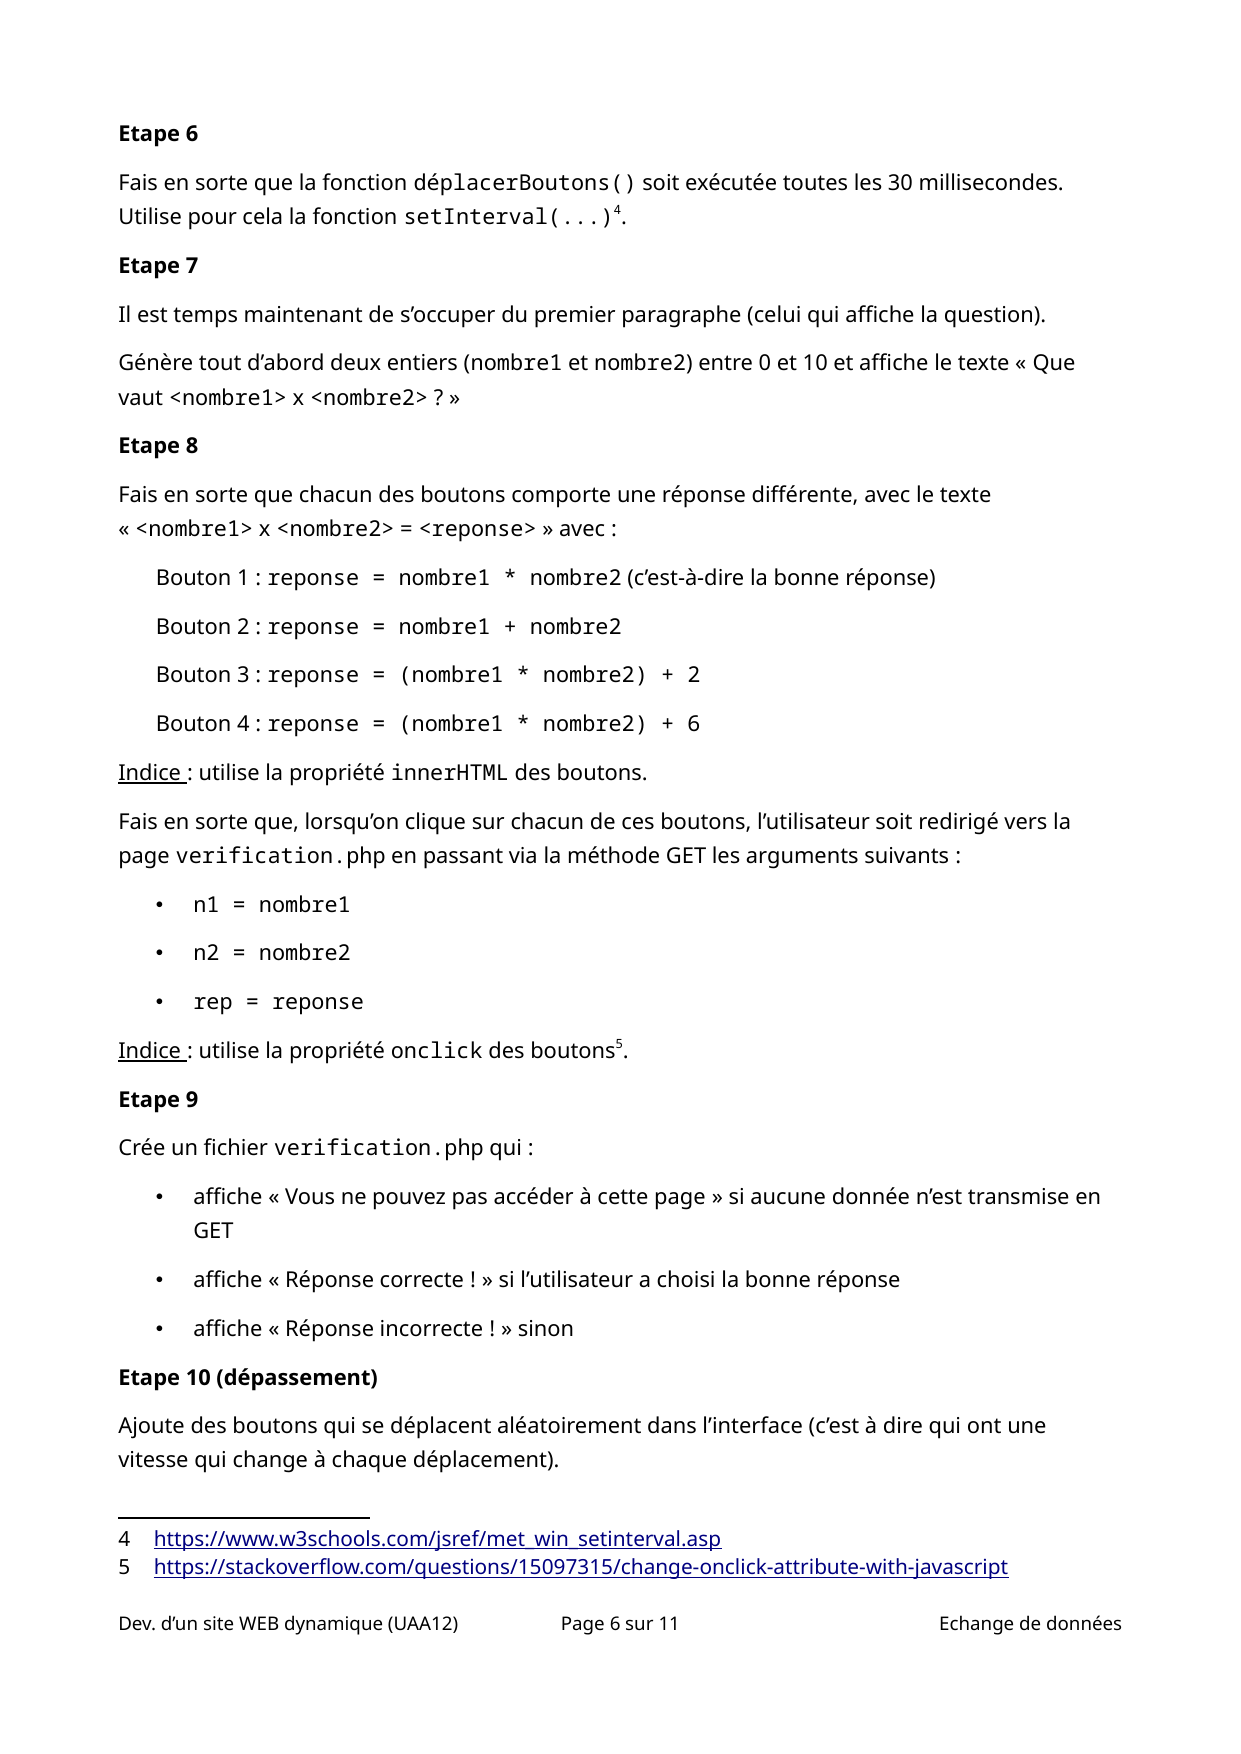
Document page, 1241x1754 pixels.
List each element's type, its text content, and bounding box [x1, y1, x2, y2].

text Indice : utilise la propriété onclick des boutons. [118, 1035, 1122, 1064]
list n2 = nombre2 [156, 937, 1122, 967]
text Fais en sorte que la fonction déplacerBoutons() soit exécutée toutes les 30 millisecondes. Utilise pour cela la fonction setInterval(...). [118, 167, 1122, 231]
list n1 = nombre1 [156, 888, 1122, 918]
text Génère tout d’abord deux entiers (nombre1 et nombre2) entre 0 et 10 et affiche le texte « Que vaut <nombre1> x <nombre2> ? » [118, 347, 1122, 411]
text Etape 10 (dépassement) [118, 1361, 1122, 1391]
text https://stackoverflow.com/questions/15097315/change-onclick-attribute-with-javascript [118, 1552, 1122, 1581]
text Crée un fichier verification.php qui : [118, 1132, 1122, 1162]
list reponse = nombre1 * nombre2 (c’est-à-dire la bonne réponse) [156, 562, 1122, 592]
text Il est temps maintenant de s’occuper du premier paragraphe (celui qui affiche la question). [118, 298, 1122, 328]
text Etape 6 [118, 118, 1122, 148]
list affiche « Réponse correcte ! » si l’utilisateur a choisi la bonne réponse [156, 1264, 1122, 1294]
list reponse = (nombre1 * nombre2) + 2 [156, 659, 1122, 689]
text Indice : utilise la propriété innerHTML des boutons. [118, 757, 1122, 787]
list affiche « Réponse incorrecte ! » sinon [156, 1313, 1122, 1342]
text Fais en sorte que, lorsqu’on clique sur chacun de ces boutons, l’utilisateur soit redirigé vers la page verification.php en passant via la méthode GET les arguments suivants : [118, 806, 1122, 869]
text Ajoute des boutons qui se déplacent aléatoirement dans l’interface (c’est à dire qui ont une vitesse qui change à chaque déplacement). [118, 1410, 1122, 1474]
text https://www.w3schools.com/jsref/met_win_setinterval.asp [118, 1524, 1122, 1552]
text Etape 7 [118, 250, 1122, 279]
list reponse = (nombre1 * nombre2) + 6 [156, 708, 1122, 738]
list rep = reponse [156, 986, 1122, 1016]
text Etape 9 [118, 1083, 1122, 1113]
list reponse = nombre1 + nombre2 [156, 611, 1122, 640]
list affiche « Vous ne pouvez pas accéder à cette page » si aucune donnée n’est transmise en GET [156, 1181, 1122, 1245]
text Fais en sorte que chacun des boutons comporte une réponse différente, avec le texte « <nombre1> x <nombre2> = <reponse> » avec : [118, 479, 1122, 543]
text Etape 8 [118, 430, 1122, 460]
